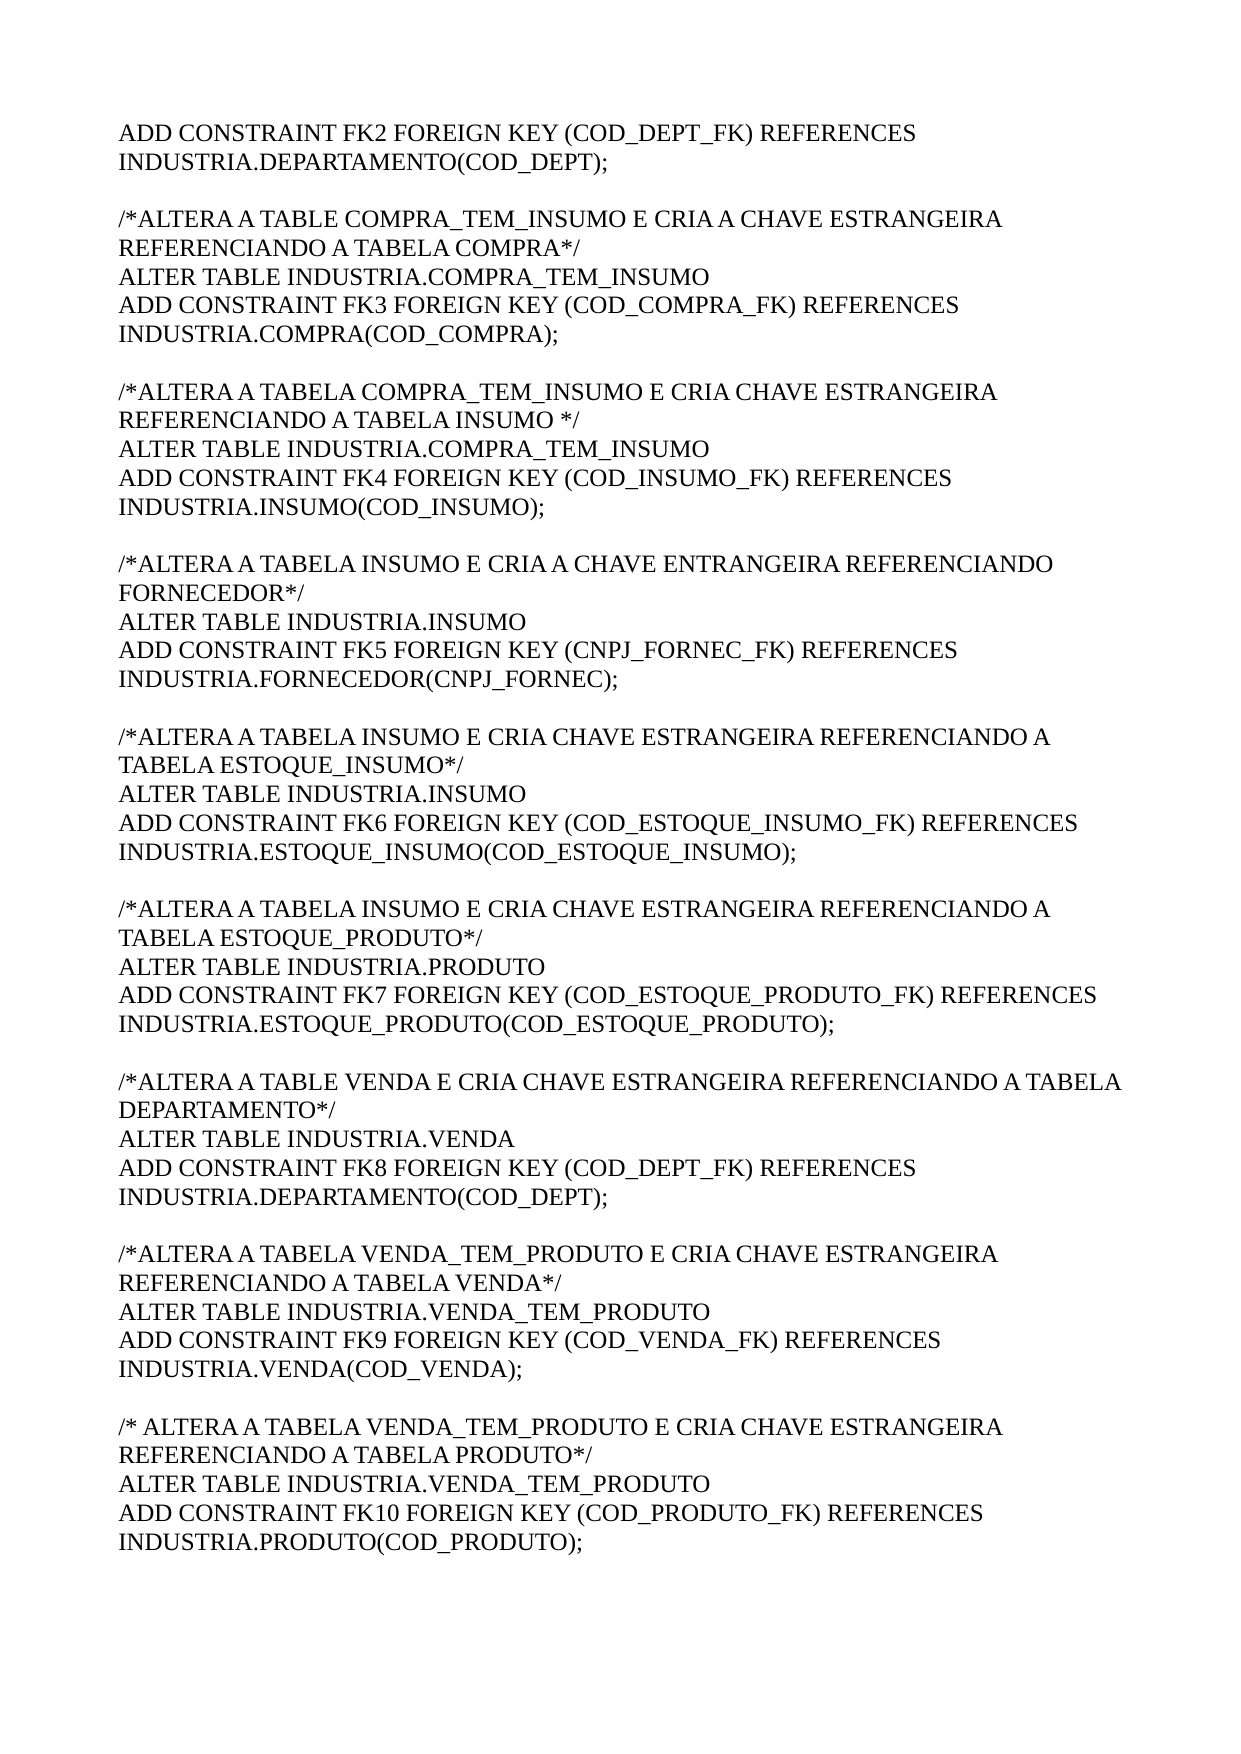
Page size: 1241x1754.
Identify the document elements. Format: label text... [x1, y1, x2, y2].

text ALTER TABLE INDUSTRIA.INSUMO [118, 607, 1122, 636]
text ADD CONSTRAINT FK9 FOREIGN KEY (COD_VENDA_FK) REFERENCES INDUSTRIA.VENDA(COD_VENDA); [118, 1326, 1122, 1383]
text /* ALTERA A TABELA VENDA_TEM_PRODUTO E CRIA CHAVE ESTRANGEIRA REFERENCIANDO A TABELA PRODUTO*/ [118, 1412, 1122, 1469]
text /*ALTERA A TABELA INSUMO E CRIA CHAVE ESTRANGEIRA REFERENCIANDO A TABELA ESTOQUE_INSUMO*/ [118, 722, 1122, 779]
text ALTER TABLE INDUSTRIA.PRODUTO [118, 952, 1122, 981]
text ALTER TABLE INDUSTRIA.VENDA [118, 1124, 1122, 1153]
text ADD CONSTRAINT FK6 FOREIGN KEY (COD_ESTOQUE_INSUMO_FK) REFERENCES INDUSTRIA.ESTOQUE_INSUMO(COD_ESTOQUE_INSUMO); [118, 808, 1122, 866]
text ADD CONSTRAINT FK7 FOREIGN KEY (COD_ESTOQUE_PRODUTO_FK) REFERENCES INDUSTRIA.ESTOQUE_PRODUTO(COD_ESTOQUE_PRODUTO); [118, 981, 1122, 1038]
text ALTER TABLE INDUSTRIA.VENDA_TEM_PRODUTO [118, 1469, 1122, 1498]
text ALTER TABLE INDUSTRIA.COMPRA_TEM_INSUMO [118, 262, 1122, 291]
text ADD CONSTRAINT FK5 FOREIGN KEY (CNPJ_FORNEC_FK) REFERENCES INDUSTRIA.FORNECEDOR(CNPJ_FORNEC); [118, 636, 1122, 693]
text ALTER TABLE INDUSTRIA.COMPRA_TEM_INSUMO [118, 434, 1122, 463]
text ADD CONSTRAINT FK4 FOREIGN KEY (COD_INSUMO_FK) REFERENCES INDUSTRIA.INSUMO(COD_INSUMO); [118, 463, 1122, 521]
text /*ALTERA A TABLE COMPRA_TEM_INSUMO E CRIA A CHAVE ESTRANGEIRA REFERENCIANDO A TABELA COMPRA*/ [118, 204, 1122, 262]
text /*ALTERA A TABELA INSUMO E CRIA CHAVE ESTRANGEIRA REFERENCIANDO A TABELA ESTOQUE_PRODUTO*/ [118, 894, 1122, 952]
text ADD CONSTRAINT FK3 FOREIGN KEY (COD_COMPRA_FK) REFERENCES INDUSTRIA.COMPRA(COD_COMPRA); [118, 291, 1122, 348]
text ADD CONSTRAINT FK8 FOREIGN KEY (COD_DEPT_FK) REFERENCES INDUSTRIA.DEPARTAMENTO(COD_DEPT); [118, 1153, 1122, 1211]
text ADD CONSTRAINT FK2 FOREIGN KEY (COD_DEPT_FK) REFERENCES INDUSTRIA.DEPARTAMENTO(COD_DEPT); [118, 118, 1122, 176]
text /*ALTERA A TABLE VENDA E CRIA CHAVE ESTRANGEIRA REFERENCIANDO A TABELA DEPARTAMENTO*/ [118, 1067, 1122, 1124]
text /*ALTERA A TABELA INSUMO E CRIA A CHAVE ENTRANGEIRA REFERENCIANDO FORNECEDOR*/ [118, 549, 1122, 607]
text ALTER TABLE INDUSTRIA.INSUMO [118, 779, 1122, 808]
text /*ALTERA A TABELA VENDA_TEM_PRODUTO E CRIA CHAVE ESTRANGEIRA REFERENCIANDO A TABELA VENDA*/ [118, 1239, 1122, 1297]
text /*ALTERA A TABELA COMPRA_TEM_INSUMO E CRIA CHAVE ESTRANGEIRA REFERENCIANDO A TABELA INSUMO */ [118, 377, 1122, 434]
text ADD CONSTRAINT FK10 FOREIGN KEY (COD_PRODUTO_FK) REFERENCES INDUSTRIA.PRODUTO(COD_PRODUTO); [118, 1498, 1122, 1556]
text ALTER TABLE INDUSTRIA.VENDA_TEM_PRODUTO [118, 1297, 1122, 1326]
